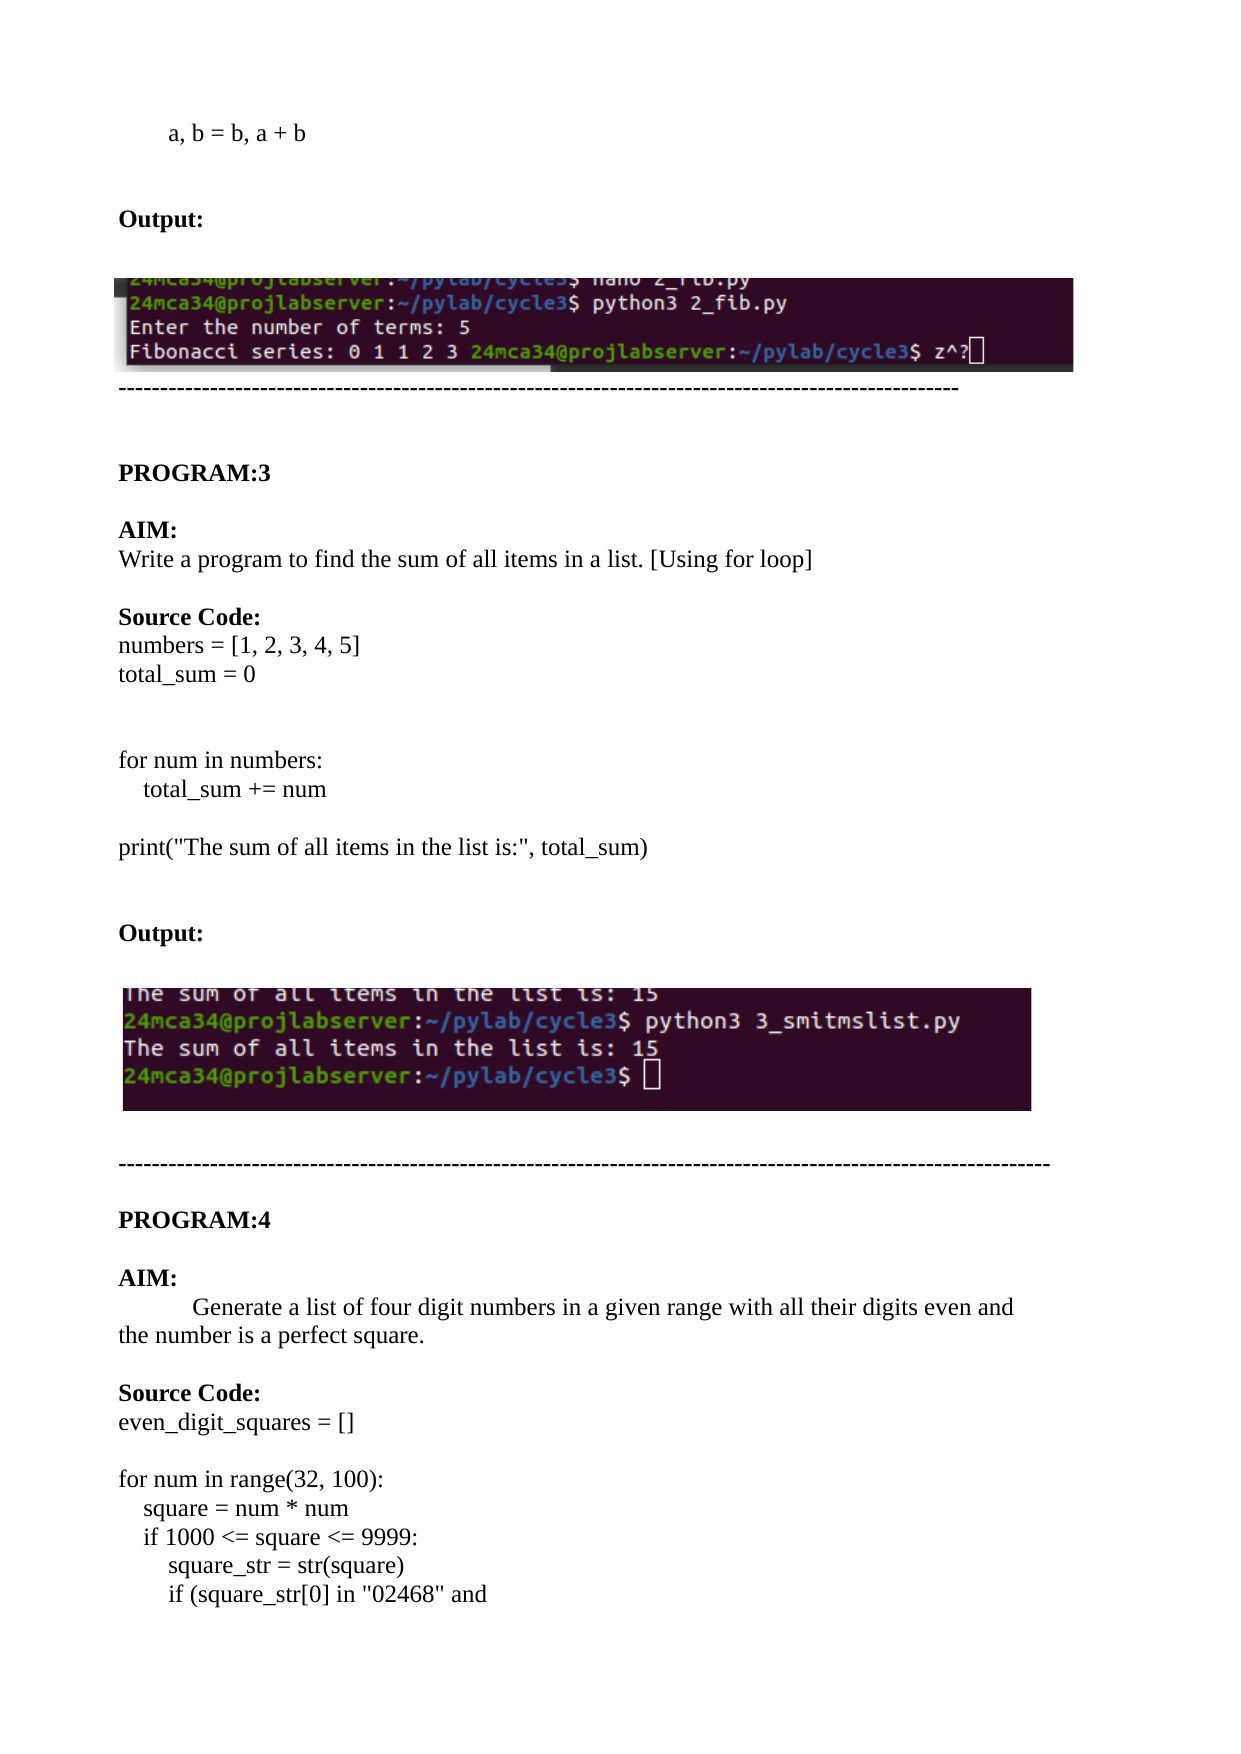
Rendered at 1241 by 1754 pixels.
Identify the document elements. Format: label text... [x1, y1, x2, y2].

text if 1000 <= square <= 9999: [118, 1522, 1122, 1550]
text if (square_str[0] in "02468" and [118, 1579, 1122, 1608]
text Source Code: [118, 602, 1122, 630]
text even_digit_squares = [] [118, 1407, 1122, 1435]
text for num in numbers: [118, 745, 1122, 774]
text numbers = [1, 2, 3, 4, 5] [118, 630, 1122, 659]
text PROGRAM:4 [118, 1205, 1122, 1234]
text total_sum = 0 [118, 659, 1122, 688]
text ---------------------------------------------------------------------------------------------------------------- [118, 1148, 1122, 1177]
picture [789, 284, 1074, 372]
text Output: [118, 918, 1122, 947]
text Output: [118, 204, 1122, 233]
text AIM: [118, 1263, 1122, 1292]
text Source Code: [118, 1378, 1122, 1407]
text AIM: [118, 515, 1122, 544]
text total_sum += num [118, 774, 1122, 803]
text the number is a perfect square. [118, 1320, 1122, 1349]
text a, b = b, a + b [118, 118, 1122, 147]
text Write a program to find the sum of all items in a list. [Using for loop] [118, 544, 1122, 573]
text square = num * num [118, 1493, 1122, 1522]
text print("The sum of all items in the list is:", total_sum) [118, 832, 1122, 860]
text PROGRAM:3 [118, 458, 1122, 487]
text ----------------------------------------------------------------------------------------------------- [118, 291, 1122, 400]
text for num in range(32, 100): [118, 1464, 1122, 1493]
text Generate a list of four digit numbers in a given range with all their digits even and [118, 1292, 1122, 1320]
text square_str = str(square) [118, 1550, 1122, 1579]
